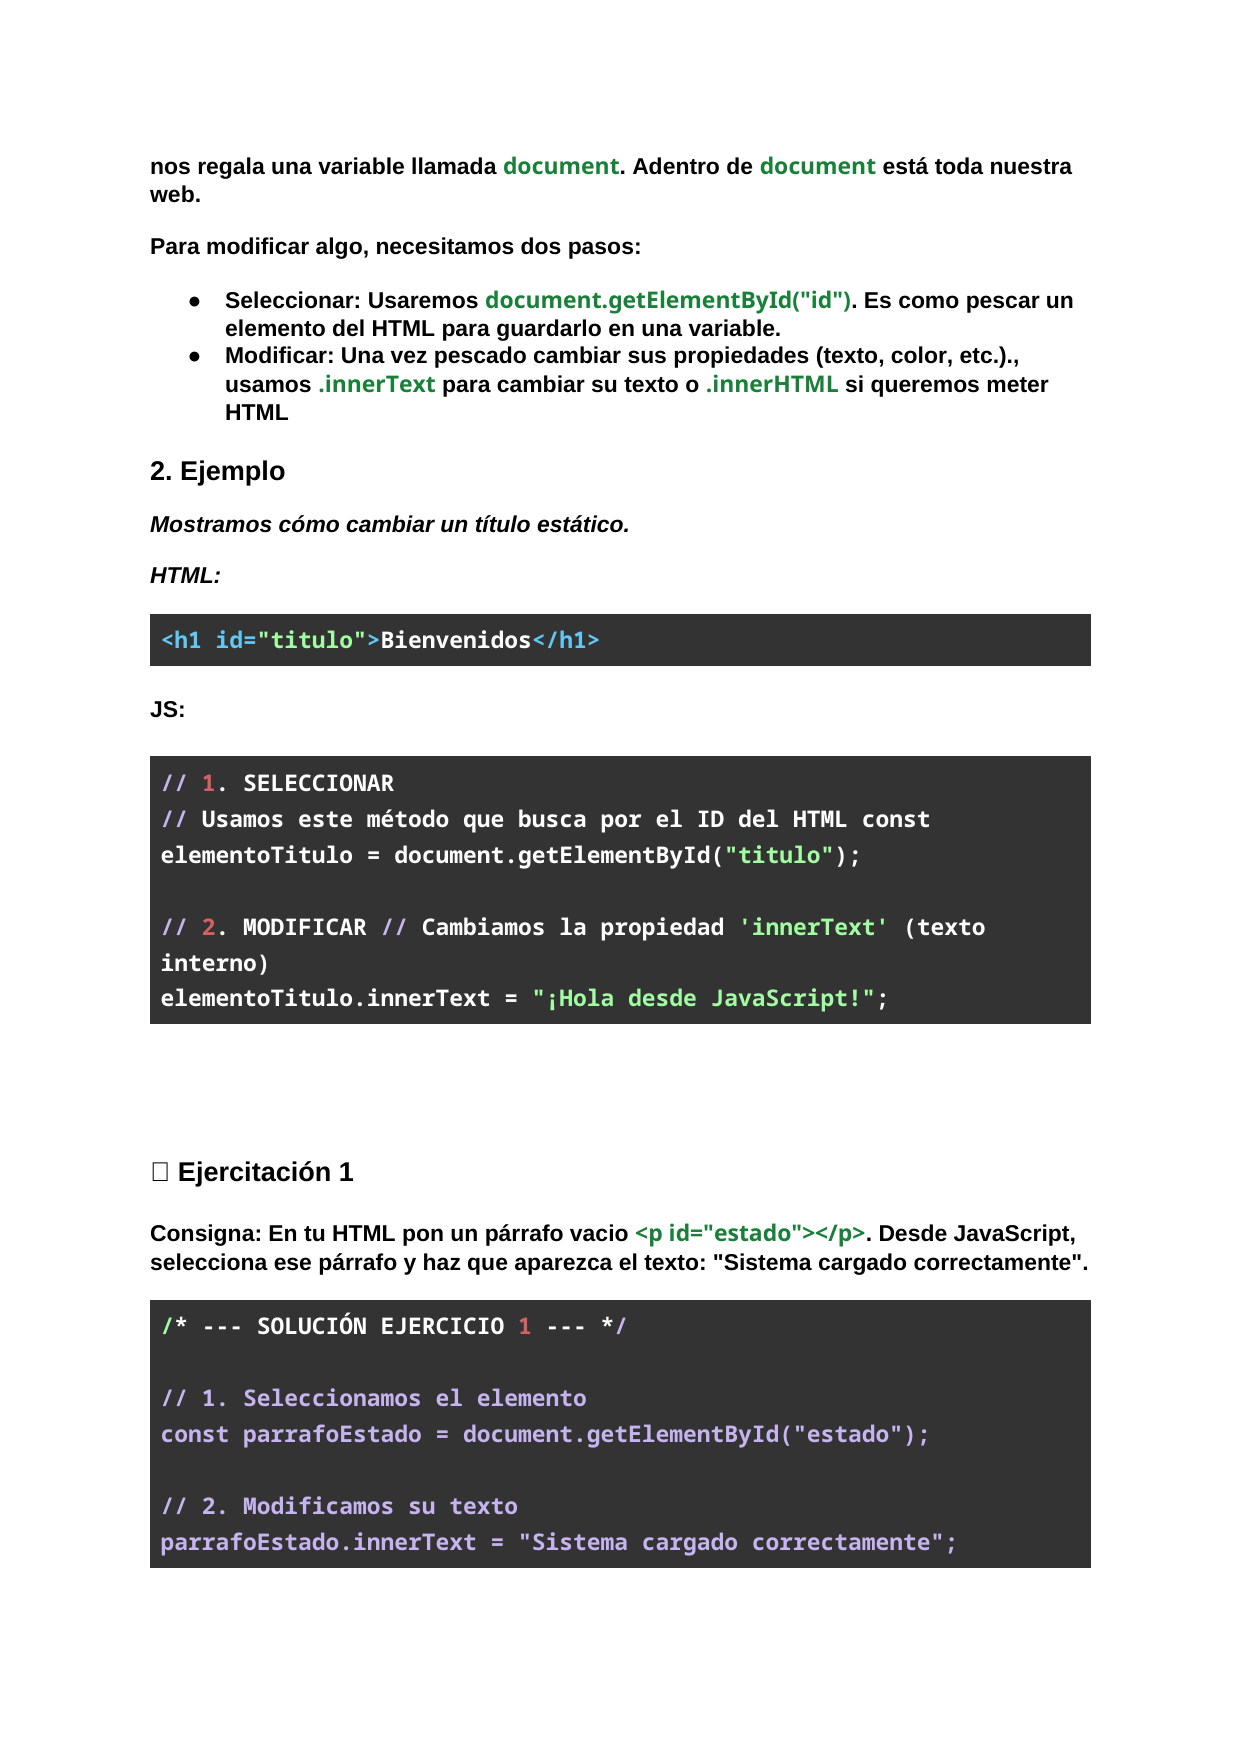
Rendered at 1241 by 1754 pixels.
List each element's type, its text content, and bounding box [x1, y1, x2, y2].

text Consigna: En tu HTML pon un párrafo vacio <p id="estado"></p>. Desde JavaScript, selecciona ese párrafo y haz que aparezca el texto: "Sistema cargado correctamente". [150, 1217, 1090, 1275]
table_header /* --- SOLUCIÓN EJERCICIO 1 --- */ // 1. Seleccionamos el elemento const parrafoEstado = document.getElementById("estado"); // 2. Modificamos su texto parrafoEstado.innerText = "Sistema cargado correctamente"; [150, 1300, 1091, 1568]
text Para modificar algo, necesitamos dos pasos: [150, 233, 1090, 259]
text Mostramos cómo cambiar un título estático. [150, 511, 1090, 537]
subtitle 2. Ejemplo [150, 455, 1090, 486]
table_header // 1. SELECCIONAR // Usamos este método que busca por el ID del HTML const elementoTitulo = document.getElementById("titulo"); // 2. MODIFICAR // Cambiamos la propiedad 'innerText' (texto interno) elementoTitulo.innerText = "¡Hola desde JavaScript!"; [150, 756, 1091, 1024]
text [150, 1568, 1090, 1594]
text nos regala una variable llamada document. Adentro de document está toda nuestra web. [150, 150, 1090, 208]
list Modificar: Una vez pescado cambiar sus propiedades (texto, color, etc.)., usamos .innerText para cambiar su texto o .innerHTML si queremos meter HTML [187, 342, 1090, 426]
text HTML: [150, 562, 1090, 589]
text 📝 Ejercitación 1 [150, 1156, 1090, 1188]
list Seleccionar: Usaremos document.getElementById("id"). Es como pescar un elemento del HTML para guardarlo en una variable. [187, 284, 1090, 342]
text JS: [150, 666, 1090, 752]
table_header <h1 id="titulo">Bienvenidos</h1> [150, 614, 1091, 666]
